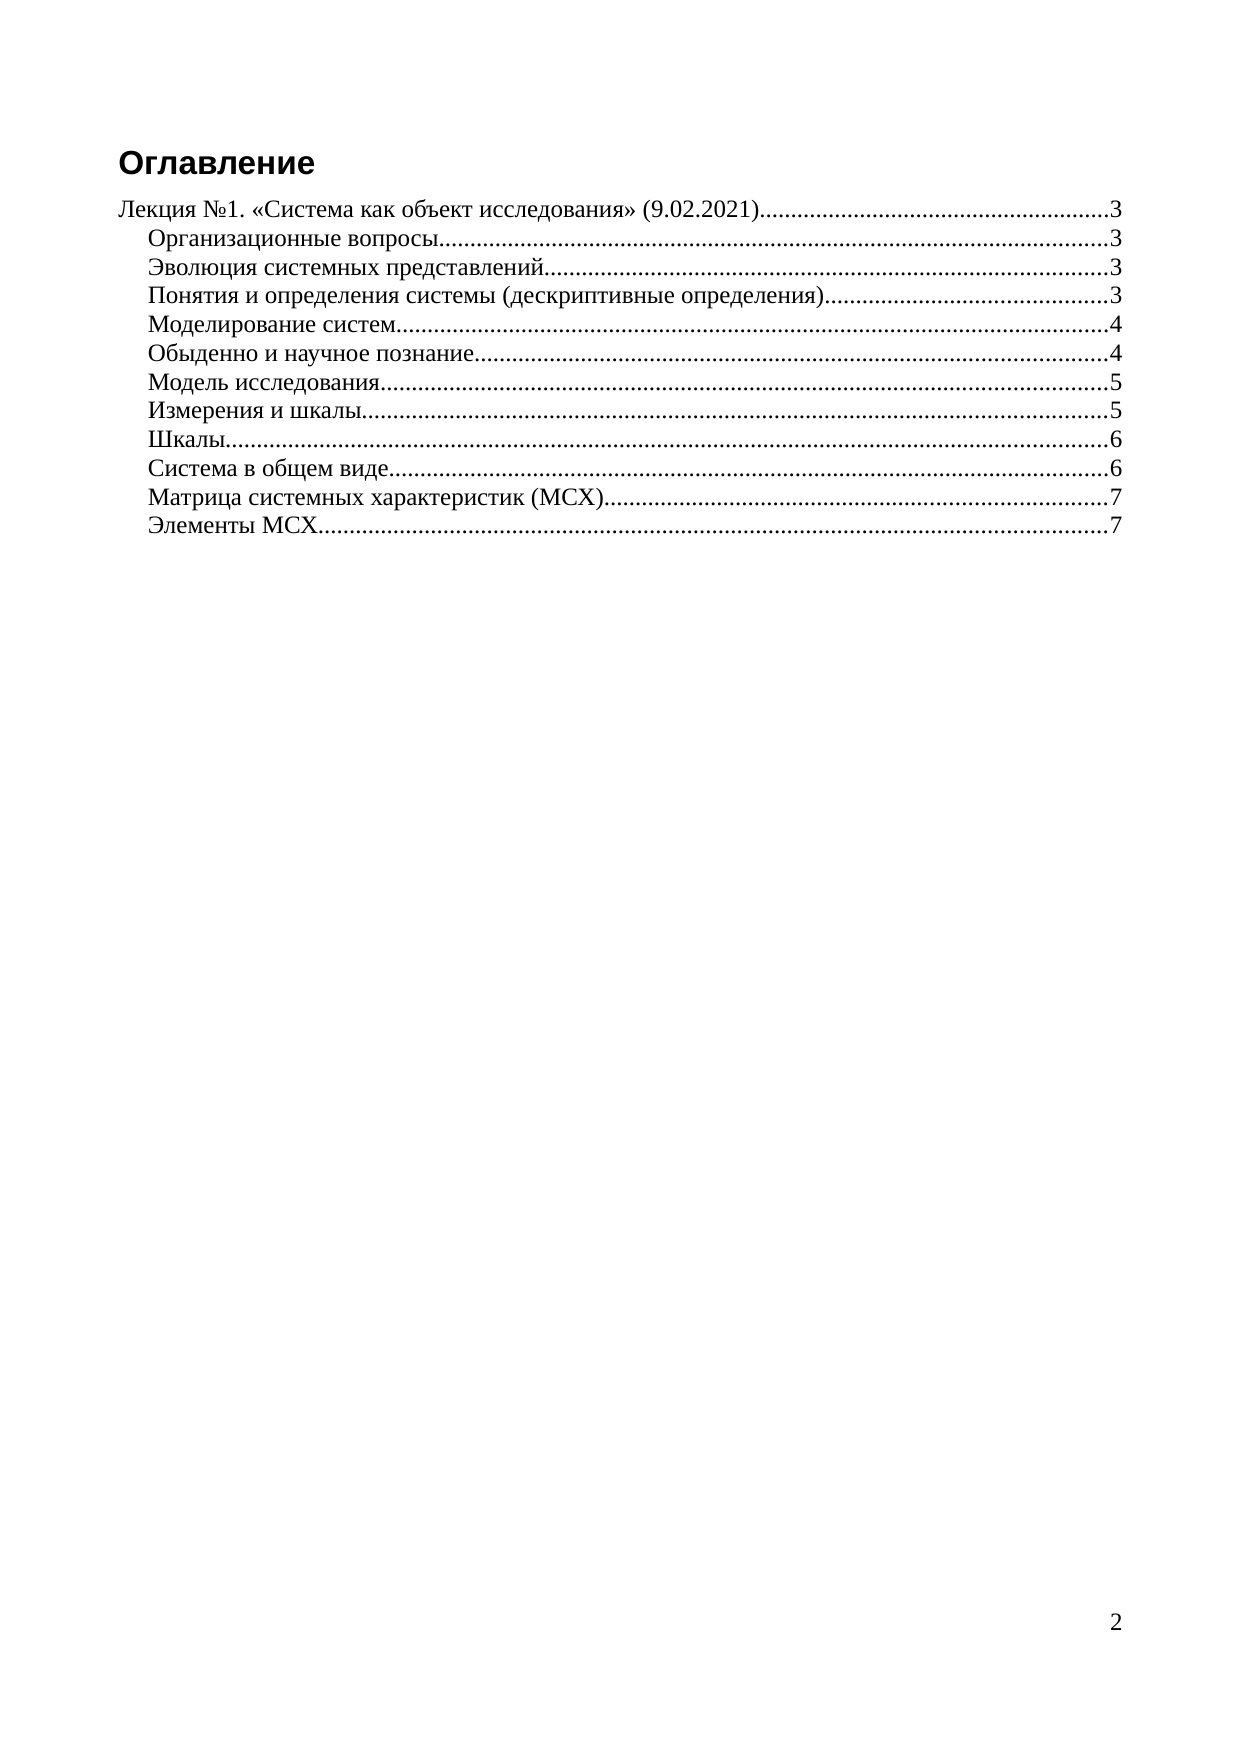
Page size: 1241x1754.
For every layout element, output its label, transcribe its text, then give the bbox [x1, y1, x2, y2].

subtitle Оглавление [118, 143, 1122, 182]
text Эволюция системных представлений 3 [148, 252, 1122, 280]
text Измерения и шкалы 5 [148, 395, 1122, 424]
text Элементы МСХ 7 [148, 510, 1122, 539]
text Понятия и определения системы (дескриптивные определения) 3 [148, 280, 1122, 309]
text Модель исследования 5 [148, 367, 1122, 395]
text Моделирование систем 4 [148, 309, 1122, 338]
text Матрица системных характеристик (МСХ) 7 [148, 482, 1122, 510]
text Лекция №1. «Система как объект исследования» (9.02.2021) 3 [118, 194, 1122, 223]
text Организационные вопросы 3 [148, 223, 1122, 252]
text Система в общем виде 6 [148, 453, 1122, 482]
text Обыденно и научное познание 4 [148, 338, 1122, 367]
text Шкалы 6 [148, 424, 1122, 453]
